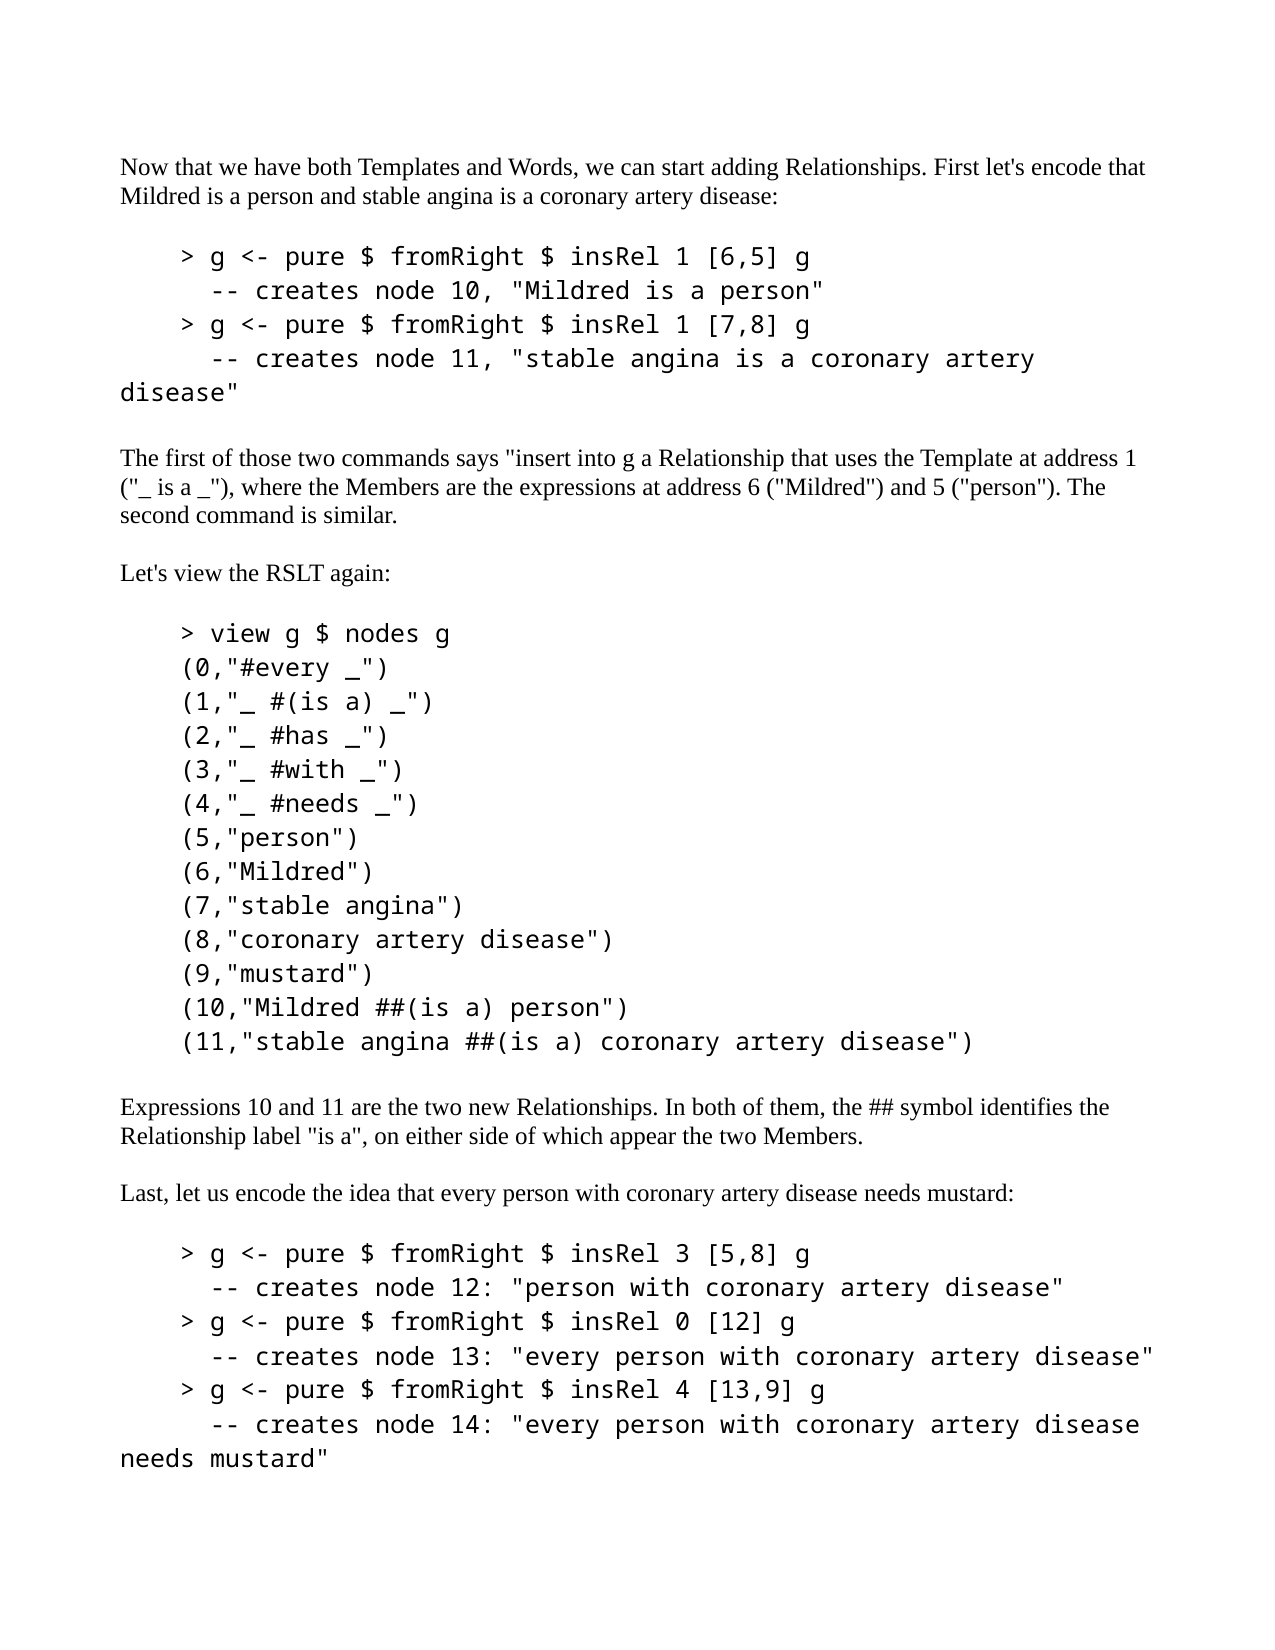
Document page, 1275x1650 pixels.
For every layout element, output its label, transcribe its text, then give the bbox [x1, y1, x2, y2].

text (6,"Mildred") [120, 854, 1155, 888]
text (2,"_ #has _") [120, 717, 1155, 752]
text > g <- pure $ fromRight $ insRel 1 [7,8] g [120, 307, 1155, 341]
text (8,"coronary artery disease") [120, 922, 1155, 956]
text (3,"_ #with _") [120, 752, 1155, 786]
text (11,"stable angina ##(is a) coronary artery disease") [120, 1024, 1155, 1058]
text (10,"Mildred ##(is a) person") [120, 990, 1155, 1024]
text The first of those two commands says "insert into g a Relationship that uses the Template at address 1 ("_ is a _"), where the Members are the expressions at address 6 ("Mildred") and 5 ("person"). The second command is similar. [120, 443, 1155, 529]
text Let's view the RSLT again: [120, 558, 1155, 587]
text Now that we have both Templates and Words, we can start adding Relationships. First let's encode that Mildred is a person and stable angina is a coronary artery disease: [120, 152, 1155, 210]
text -- creates node 12: "person with coronary artery disease" [120, 1270, 1155, 1304]
text > g <- pure $ fromRight $ insRel 1 [6,5] g [120, 238, 1155, 272]
text (7,"stable angina") [120, 888, 1155, 922]
text (9,"mustard") [120, 956, 1155, 990]
text > g <- pure $ fromRight $ insRel 4 [13,9] g [120, 1372, 1155, 1406]
text > view g $ nodes g [120, 615, 1155, 649]
text Expressions 10 and 11 are the two new Relationships. In both of them, the ## symbol identifies the Relationship label "is a", on either side of which appear the two Members. [120, 1092, 1155, 1150]
text (1,"_ #(is a) _") [120, 683, 1155, 717]
text (4,"_ #needs _") [120, 786, 1155, 820]
text -- creates node 10, "Mildred is a person" [120, 272, 1155, 307]
text (5,"person") [120, 820, 1155, 854]
text Last, let us encode the idea that every person with coronary artery disease needs mustard: [120, 1178, 1155, 1207]
text -- creates node 14: "every person with coronary artery disease needs mustard" [120, 1406, 1155, 1474]
text > g <- pure $ fromRight $ insRel 0 [12] g [120, 1304, 1155, 1338]
text -- creates node 11, "stable angina is a coronary artery disease" [120, 341, 1155, 409]
text > g <- pure $ fromRight $ insRel 3 [5,8] g [120, 1236, 1155, 1270]
text -- creates node 13: "every person with coronary artery disease" [120, 1338, 1155, 1372]
text (0,"#every _") [120, 649, 1155, 683]
